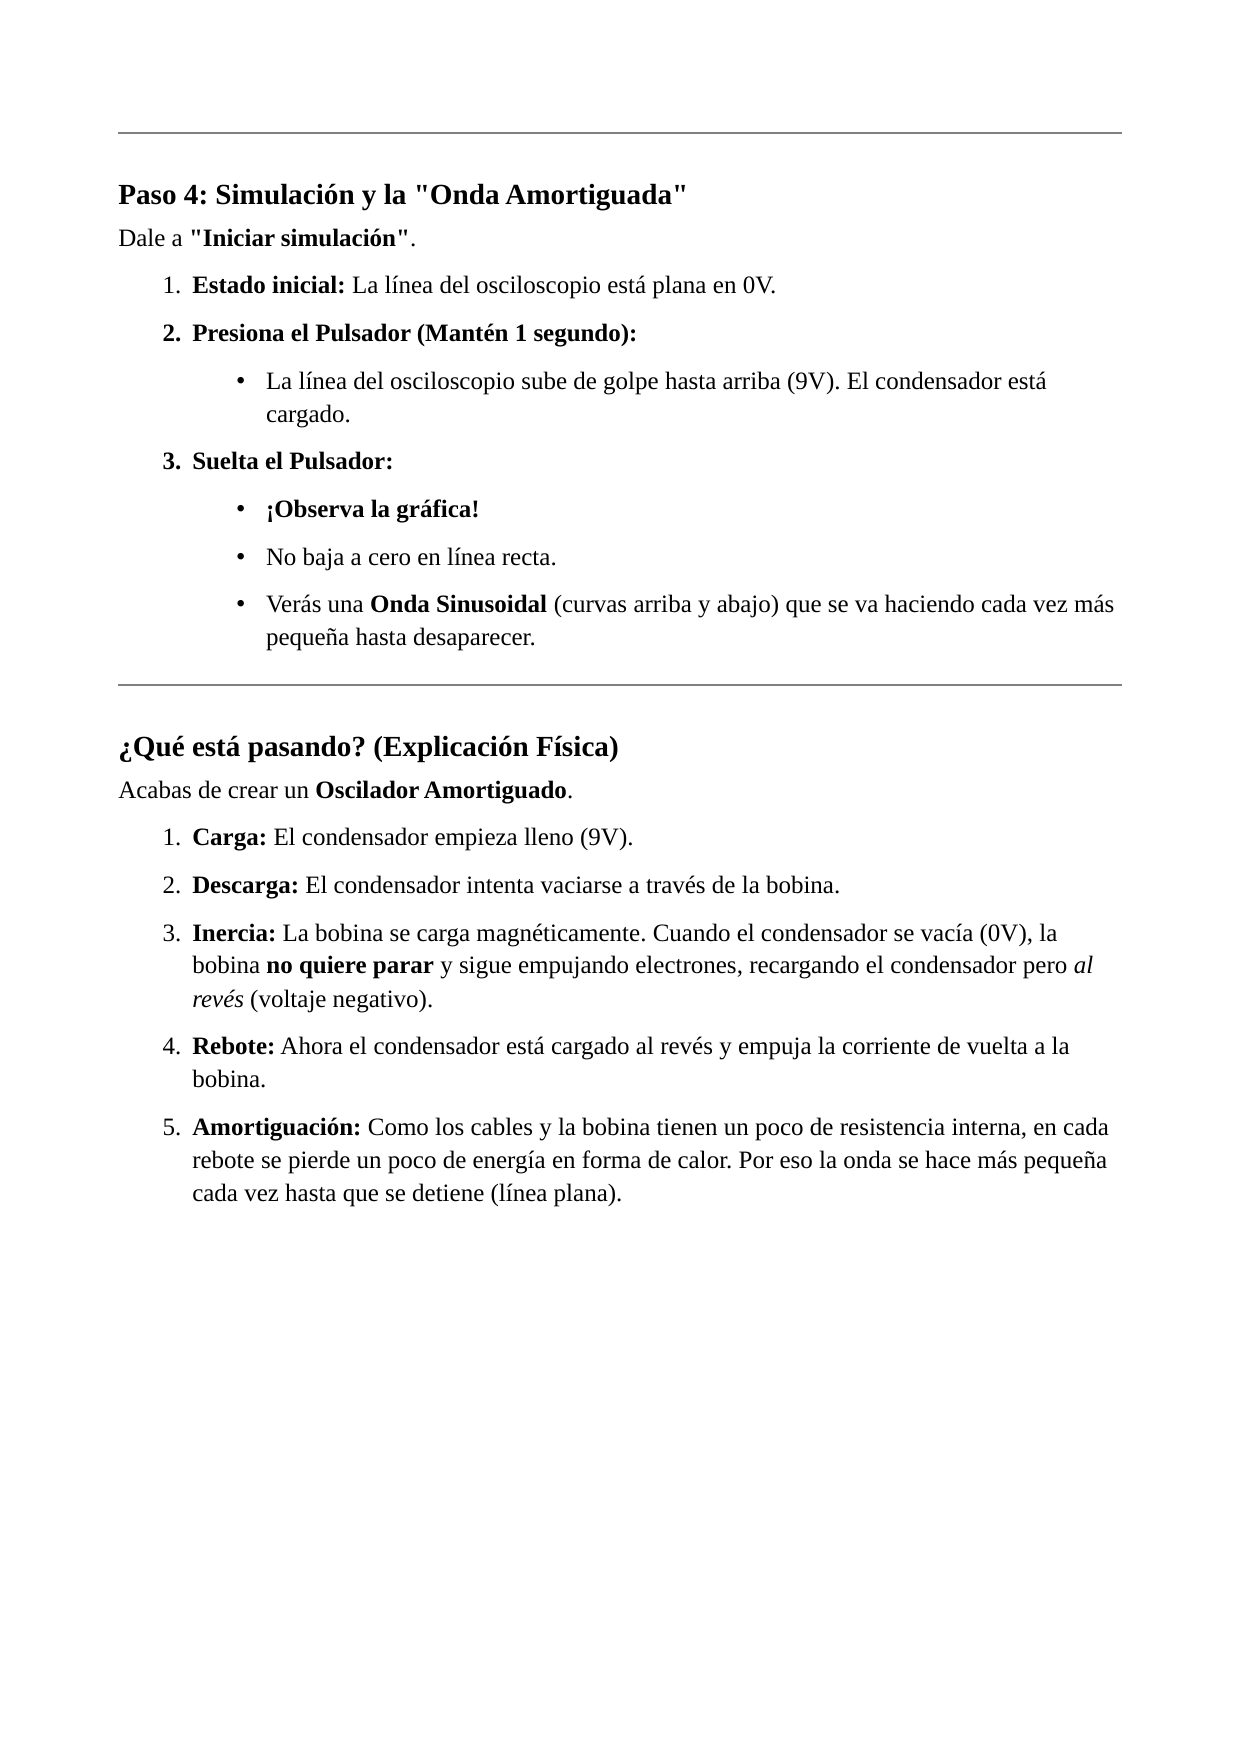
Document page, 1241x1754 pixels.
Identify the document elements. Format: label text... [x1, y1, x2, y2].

text Dale a "Iniciar simulación". [118, 223, 1122, 252]
list Suelta el Pulsador: [162, 446, 1122, 475]
list Estado inicial: La línea del osciloscopio está plana en 0V. [162, 271, 1122, 299]
list Descarga: El condensador intenta vaciarse a través de la bobina. [162, 870, 1122, 899]
list No baja a cero en línea recta. [236, 542, 1122, 570]
text Acabas de crear un Oscilador Amortiguado. [118, 775, 1122, 803]
list ¡Observa la gráfica! [236, 494, 1122, 523]
list Carga: El condensador empieza lleno (9V). [162, 822, 1122, 851]
list Amortiguación: Como los cables y la bobina tienen un poco de resistencia interna, en cada rebote se pierde un poco de energía en forma de calor. Por eso la onda se hace más pequeña cada vez hasta que se detiene (línea plana). [162, 1112, 1122, 1207]
list Inercia: La bobina se carga magnéticamente. Cuando el condensador se vacía (0V), la bobina no quiere parar y sigue empujando electrones, recargando el condensador pero al revés (voltaje negativo). [162, 918, 1122, 1012]
list La línea del osciloscopio sube de golpe hasta arriba (9V). El condensador está cargado. [236, 366, 1122, 428]
list Presiona el Pulsador (Mantén 1 segundo): [162, 318, 1122, 347]
list Rebote: Ahora el condensador está cargado al revés y empuja la corriente de vuelta a la bobina. [162, 1031, 1122, 1093]
subtitle ¿Qué está pasando? (Explicación Física) [118, 729, 1122, 762]
subtitle Paso 4: Simulación y la "Onda Amortiguada" [118, 177, 1122, 211]
list Verás una Onda Sinusoidal (curvas arriba y abajo) que se va haciendo cada vez más pequeña hasta desaparecer. [236, 589, 1122, 651]
